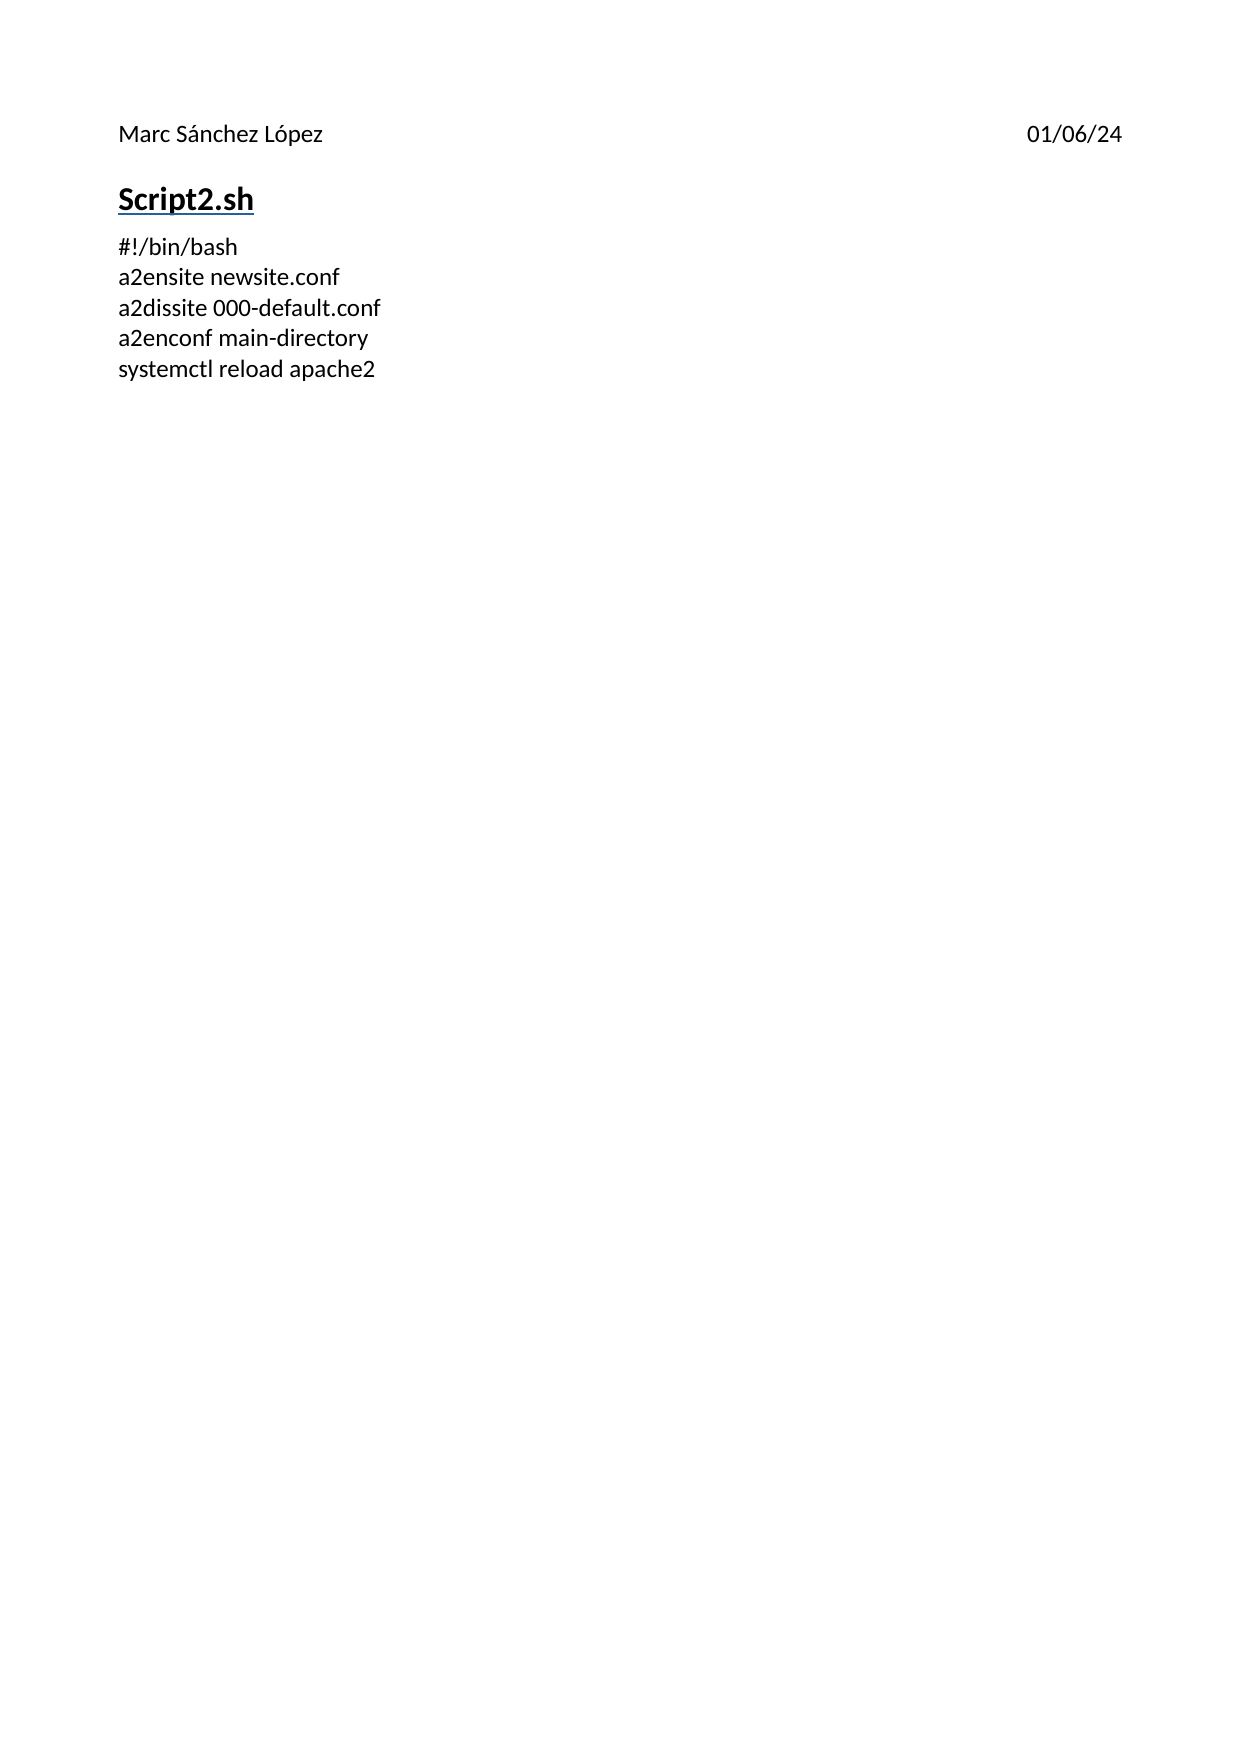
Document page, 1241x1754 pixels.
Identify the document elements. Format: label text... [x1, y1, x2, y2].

text a2ensite newsite.conf [118, 261, 1122, 292]
text #!/bin/bash [118, 231, 1122, 261]
text systemctl reload apache2 [118, 353, 1122, 383]
subtitle Script2.sh [118, 178, 1122, 219]
text a2enconf main-directory [118, 322, 1122, 353]
text a2dissite 000-default.conf [118, 292, 1122, 322]
